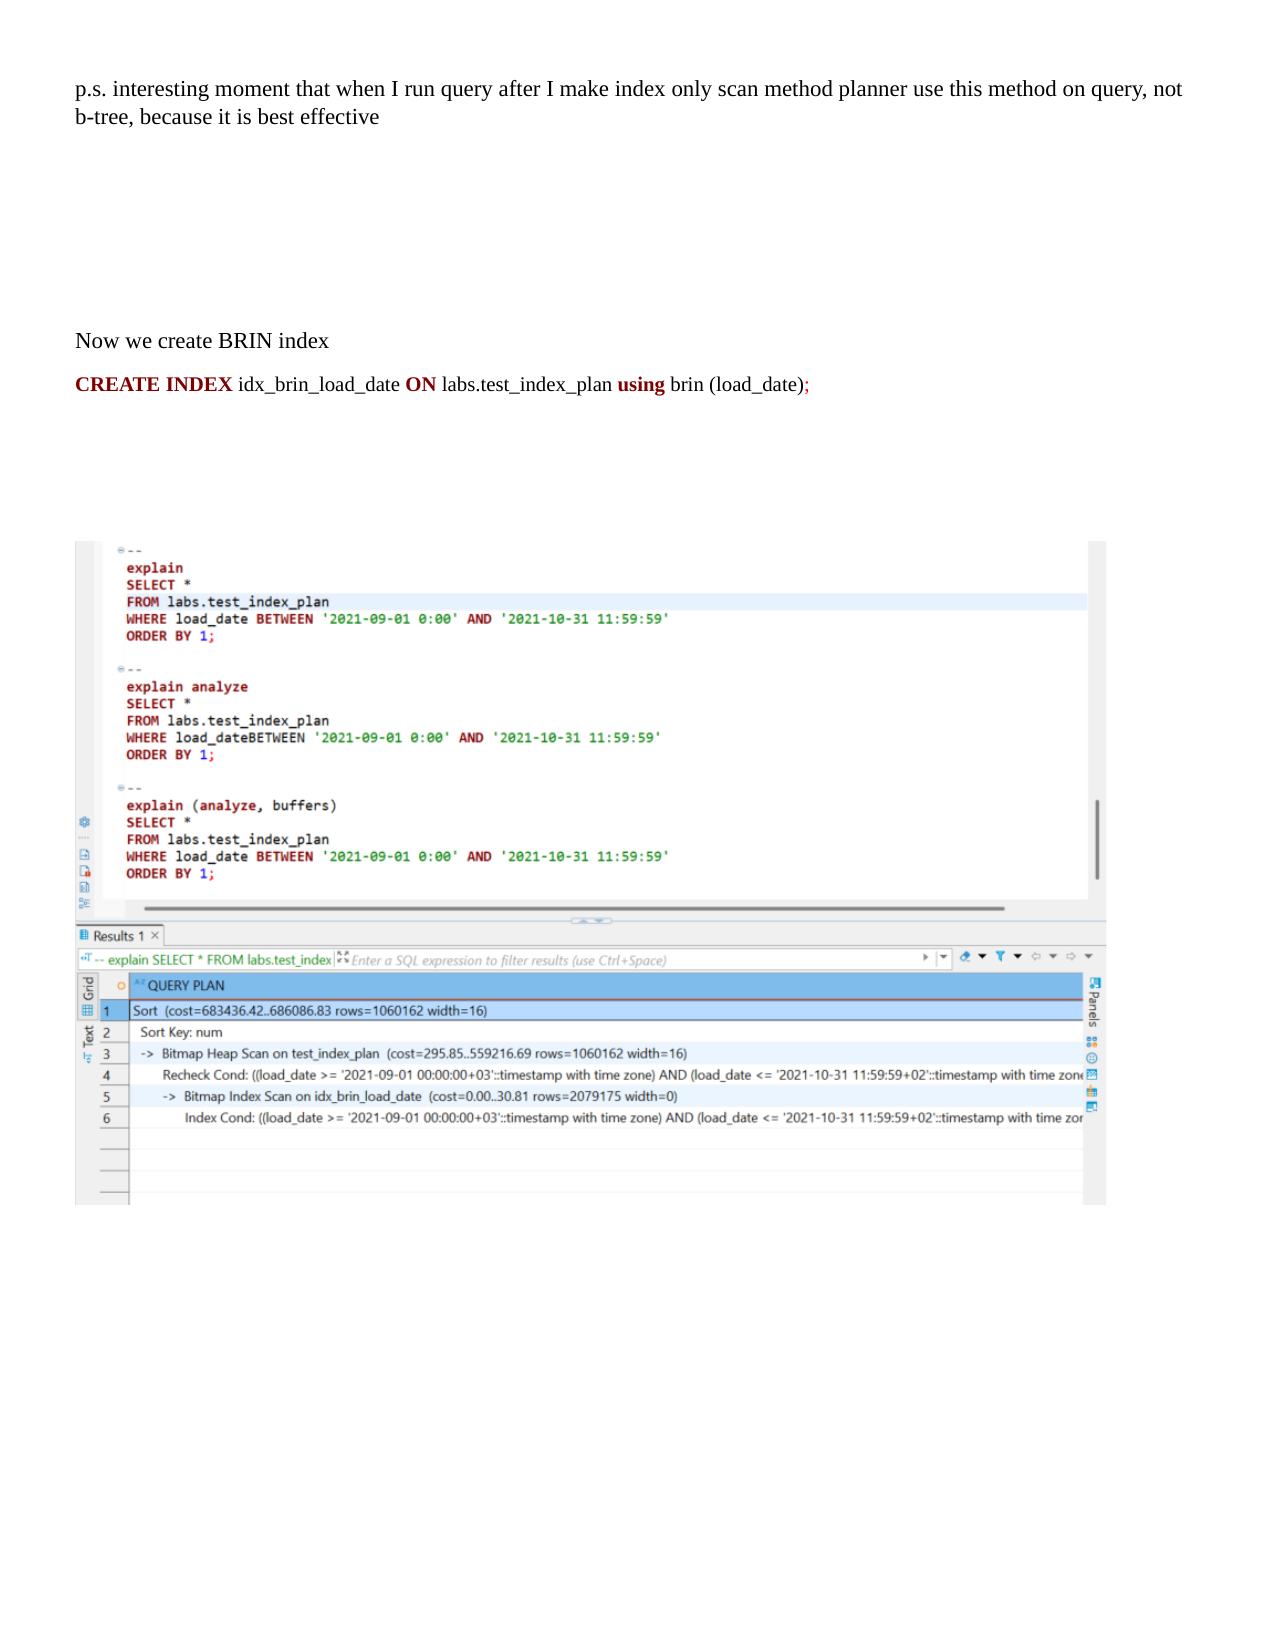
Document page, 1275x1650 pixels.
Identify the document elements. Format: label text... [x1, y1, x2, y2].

text CREATE INDEX idx_brin_load_date ON labs.test_index_plan using brin (load_date); [75, 372, 1200, 396]
text Now we create BRIN index [75, 327, 1200, 353]
text p.s. interesting moment that when I run query after I make index only scan method planner use this method on query, not b-tree, because it is best effective [75, 75, 1200, 129]
